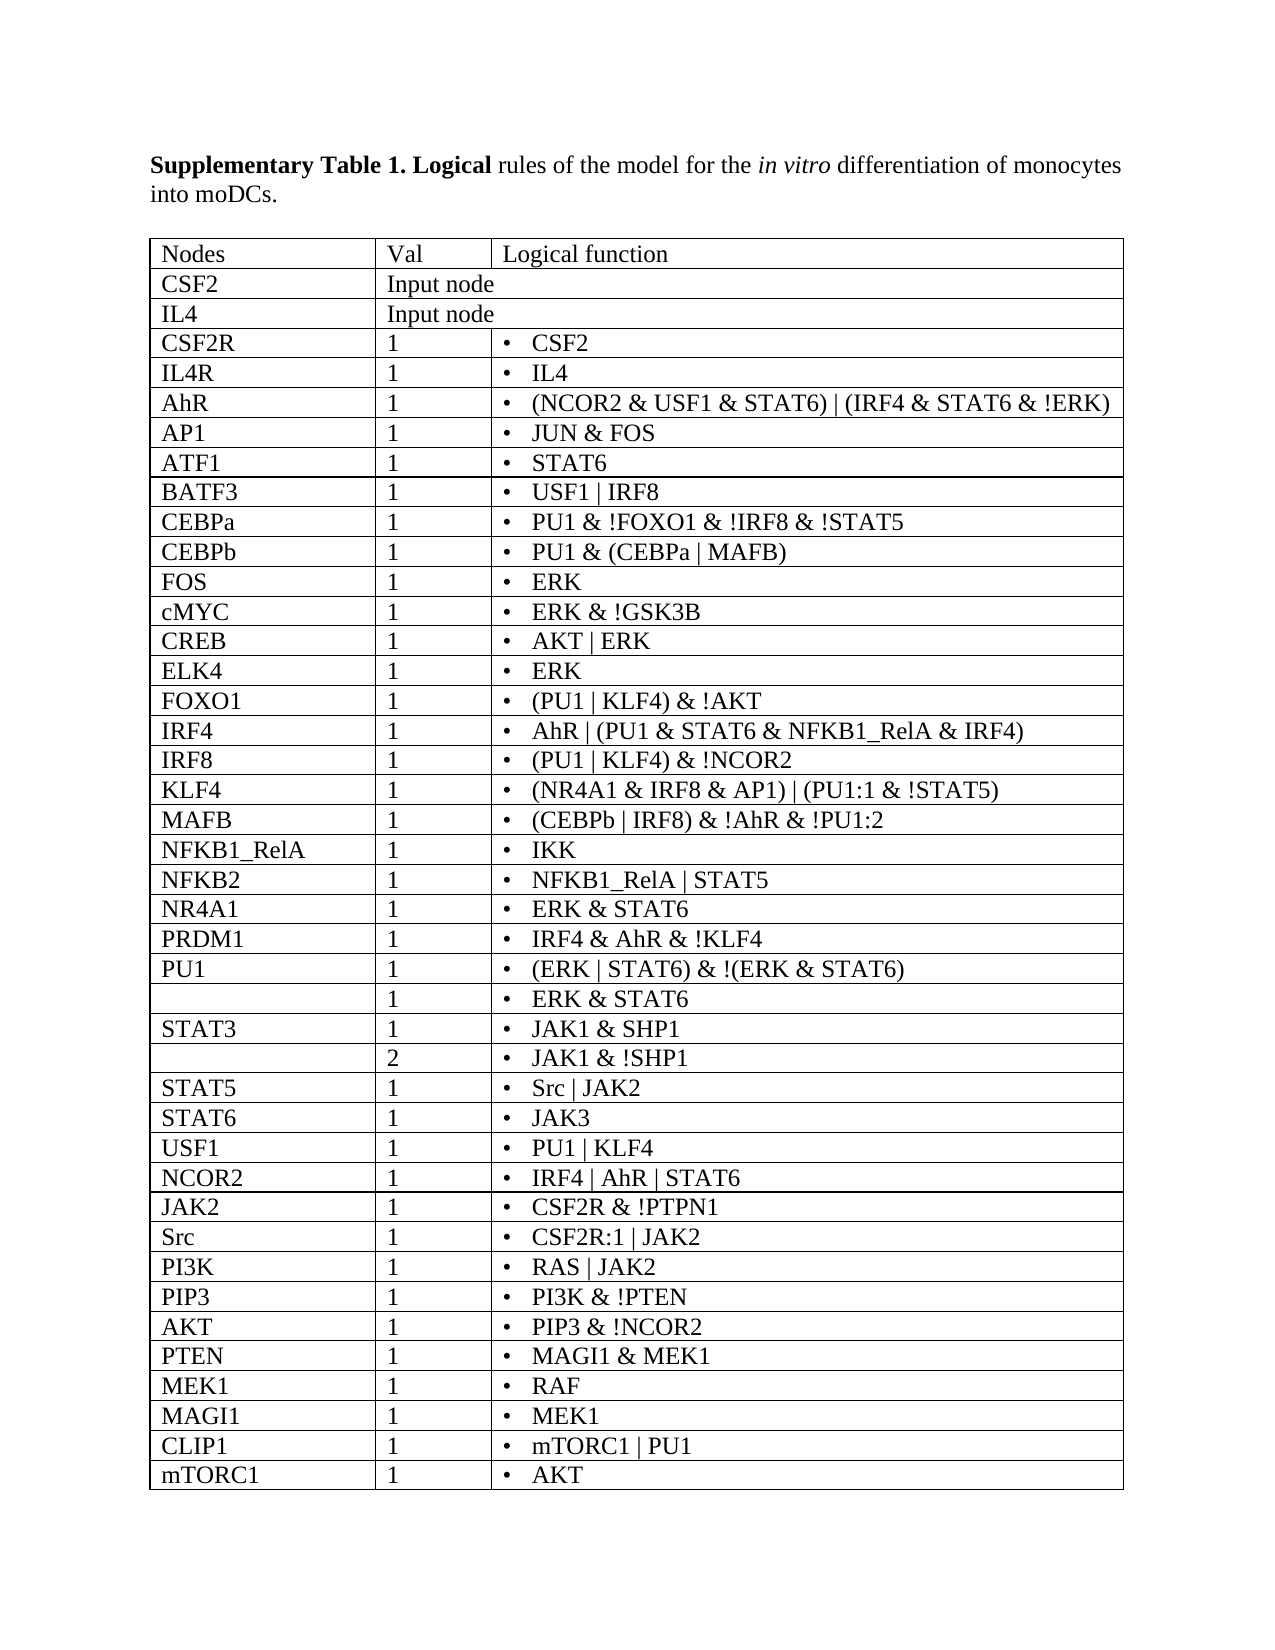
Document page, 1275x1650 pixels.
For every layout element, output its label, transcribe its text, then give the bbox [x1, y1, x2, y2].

table_cell BATF3 [151, 478, 375, 506]
table_cell NFKB2 [151, 865, 375, 893]
table_cell 1 [376, 746, 491, 774]
table_cell PU1 | KLF4 [492, 1133, 1123, 1162]
table_cell MAGI1 & MEK1 [492, 1341, 1123, 1370]
table_cell 1 [376, 686, 491, 715]
table_cell (NR4A1 & IRF8 & AP1) | (PU1:1 & !STAT5) [492, 775, 1123, 804]
table_cell 1 [376, 1073, 491, 1102]
table_cell CSF2 [151, 269, 375, 298]
text Supplementary Table 1. Logical rules of the model for the in vitro differentiation of monocytes into moDCs. [150, 150, 1125, 207]
table_cell USF1 | IRF8 [492, 478, 1123, 506]
table_cell 1 [376, 478, 491, 506]
table_cell CSF2 [492, 329, 1123, 357]
table_cell STAT5 [151, 1073, 375, 1102]
table_cell 1 [376, 1014, 491, 1042]
table_cell 1 [376, 329, 491, 357]
table_cell IKK [492, 835, 1123, 864]
table_header Nodes [151, 239, 375, 268]
table_cell CSF2R & !PTPN1 [492, 1193, 1123, 1221]
table_cell 1 [376, 835, 491, 864]
table_cell STAT6 [492, 448, 1123, 476]
table_cell Src [151, 1222, 375, 1251]
table_cell 1 [376, 924, 491, 953]
table_cell 1 [376, 1431, 491, 1459]
table_cell 1 [376, 358, 491, 387]
table_cell (NCOR2 & USF1 & STAT6) | (IRF4 & STAT6 & !ERK) [492, 388, 1123, 417]
table_cell PU1 [151, 954, 375, 983]
table_cell PIP3 [151, 1282, 375, 1311]
table_cell 1 [376, 448, 491, 476]
table_cell 1 [376, 716, 491, 744]
table_cell 1 [376, 805, 491, 834]
table_cell ERK & STAT6 [492, 984, 1123, 1013]
table_cell 1 [376, 895, 491, 923]
table_cell ERK & STAT6 [492, 895, 1123, 923]
table_cell MAGI1 [151, 1401, 375, 1430]
table_cell 2 [376, 1044, 491, 1072]
table_cell 1 [376, 626, 491, 655]
table_cell USF1 [151, 1133, 375, 1162]
table_cell 1 [376, 537, 491, 566]
table_cell Input node [376, 299, 1123, 327]
table_cell JAK1 & !SHP1 [492, 1044, 1123, 1072]
table_cell 1 [376, 418, 491, 447]
table_cell PTEN [151, 1341, 375, 1370]
table_cell MAFB [151, 805, 375, 834]
table_cell 1 [376, 1193, 491, 1221]
table_cell NCOR2 [151, 1163, 375, 1191]
table_cell mTORC1 [151, 1461, 375, 1489]
table_cell CREB [151, 626, 375, 655]
table_cell JAK3 [492, 1103, 1123, 1132]
table_cell NFKB1_RelA | STAT5 [492, 865, 1123, 893]
table_cell PU1 & !FOXO1 & !IRF8 & !STAT5 [492, 507, 1123, 536]
table_cell NFKB1_RelA [151, 835, 375, 864]
table_cell ERK [492, 567, 1123, 596]
table_cell 1 [376, 507, 491, 536]
table_cell 1 [376, 1461, 491, 1489]
table_cell 1 [376, 1252, 491, 1281]
table_cell 1 [376, 1222, 491, 1251]
table_cell PU1 & (CEBPa | MAFB) [492, 537, 1123, 566]
table_cell ELK4 [151, 656, 375, 685]
table_cell ERK & !GSK3B [492, 597, 1123, 625]
table_cell RAF [492, 1371, 1123, 1400]
table_cell AhR | (PU1 & STAT6 & NFKB1_RelA & IRF4) [492, 716, 1123, 744]
table_cell JAK1 & SHP1 [492, 1014, 1123, 1042]
table_cell [151, 984, 375, 1013]
table_cell (PU1 | KLF4) & !AKT [492, 686, 1123, 715]
table_cell FOXO1 [151, 686, 375, 715]
table_cell 1 [376, 656, 491, 685]
table_cell IL4R [151, 358, 375, 387]
table_cell JUN & FOS [492, 418, 1123, 447]
table_cell IRF8 [151, 746, 375, 774]
table_cell 1 [376, 1312, 491, 1340]
table_cell 1 [376, 1341, 491, 1370]
table_cell FOS [151, 567, 375, 596]
table_cell 1 [376, 1282, 491, 1311]
table_cell CSF2R [151, 329, 375, 357]
table_cell PRDM1 [151, 924, 375, 953]
table_cell PIP3 & !NCOR2 [492, 1312, 1123, 1340]
table_cell Src | JAK2 [492, 1073, 1123, 1102]
table_header Logical function [492, 239, 1123, 268]
table_cell RAS | JAK2 [492, 1252, 1123, 1281]
table_cell cMYC [151, 597, 375, 625]
table_cell (PU1 | KLF4) & !NCOR2 [492, 746, 1123, 774]
table_cell MEK1 [492, 1401, 1123, 1430]
table_cell KLF4 [151, 775, 375, 804]
table_cell 1 [376, 597, 491, 625]
table_cell mTORC1 | PU1 [492, 1431, 1123, 1459]
table_cell 1 [376, 388, 491, 417]
table_cell IRF4 | AhR | STAT6 [492, 1163, 1123, 1191]
table_cell IL4 [151, 299, 375, 327]
table_cell [151, 1044, 375, 1072]
table_cell 1 [376, 865, 491, 893]
table_cell STAT3 [151, 1014, 375, 1042]
table_cell CEBPb [151, 537, 375, 566]
table_cell MEK1 [151, 1371, 375, 1400]
table_cell PI3K [151, 1252, 375, 1281]
table_cell 1 [376, 567, 491, 596]
table_cell CSF2R:1 | JAK2 [492, 1222, 1123, 1251]
table_cell CEBPa [151, 507, 375, 536]
table_cell 1 [376, 1371, 491, 1400]
table_cell 1 [376, 1133, 491, 1162]
table_cell (CEBPb | IRF8) & !AhR & !PU1:2 [492, 805, 1123, 834]
table_cell IL4 [492, 358, 1123, 387]
table_header Val [376, 239, 491, 268]
table_cell AKT [151, 1312, 375, 1340]
table_cell 1 [376, 1163, 491, 1191]
table_cell AP1 [151, 418, 375, 447]
table_cell (ERK | STAT6) & !(ERK & STAT6) [492, 954, 1123, 983]
table_cell 1 [376, 1401, 491, 1430]
table_cell JAK2 [151, 1193, 375, 1221]
table_cell 1 [376, 984, 491, 1013]
table_cell AhR [151, 388, 375, 417]
table_cell 1 [376, 775, 491, 804]
table_cell STAT6 [151, 1103, 375, 1132]
table_cell 1 [376, 1103, 491, 1132]
table_cell NR4A1 [151, 895, 375, 923]
table_cell CLIP1 [151, 1431, 375, 1459]
table_cell PI3K & !PTEN [492, 1282, 1123, 1311]
table_cell AKT | ERK [492, 626, 1123, 655]
table_cell AKT [492, 1461, 1123, 1489]
table_cell ATF1 [151, 448, 375, 476]
table_cell IRF4 & AhR & !KLF4 [492, 924, 1123, 953]
table_cell IRF4 [151, 716, 375, 744]
table_cell Input node [376, 269, 1123, 298]
table_cell ERK [492, 656, 1123, 685]
table_cell 1 [376, 954, 491, 983]
